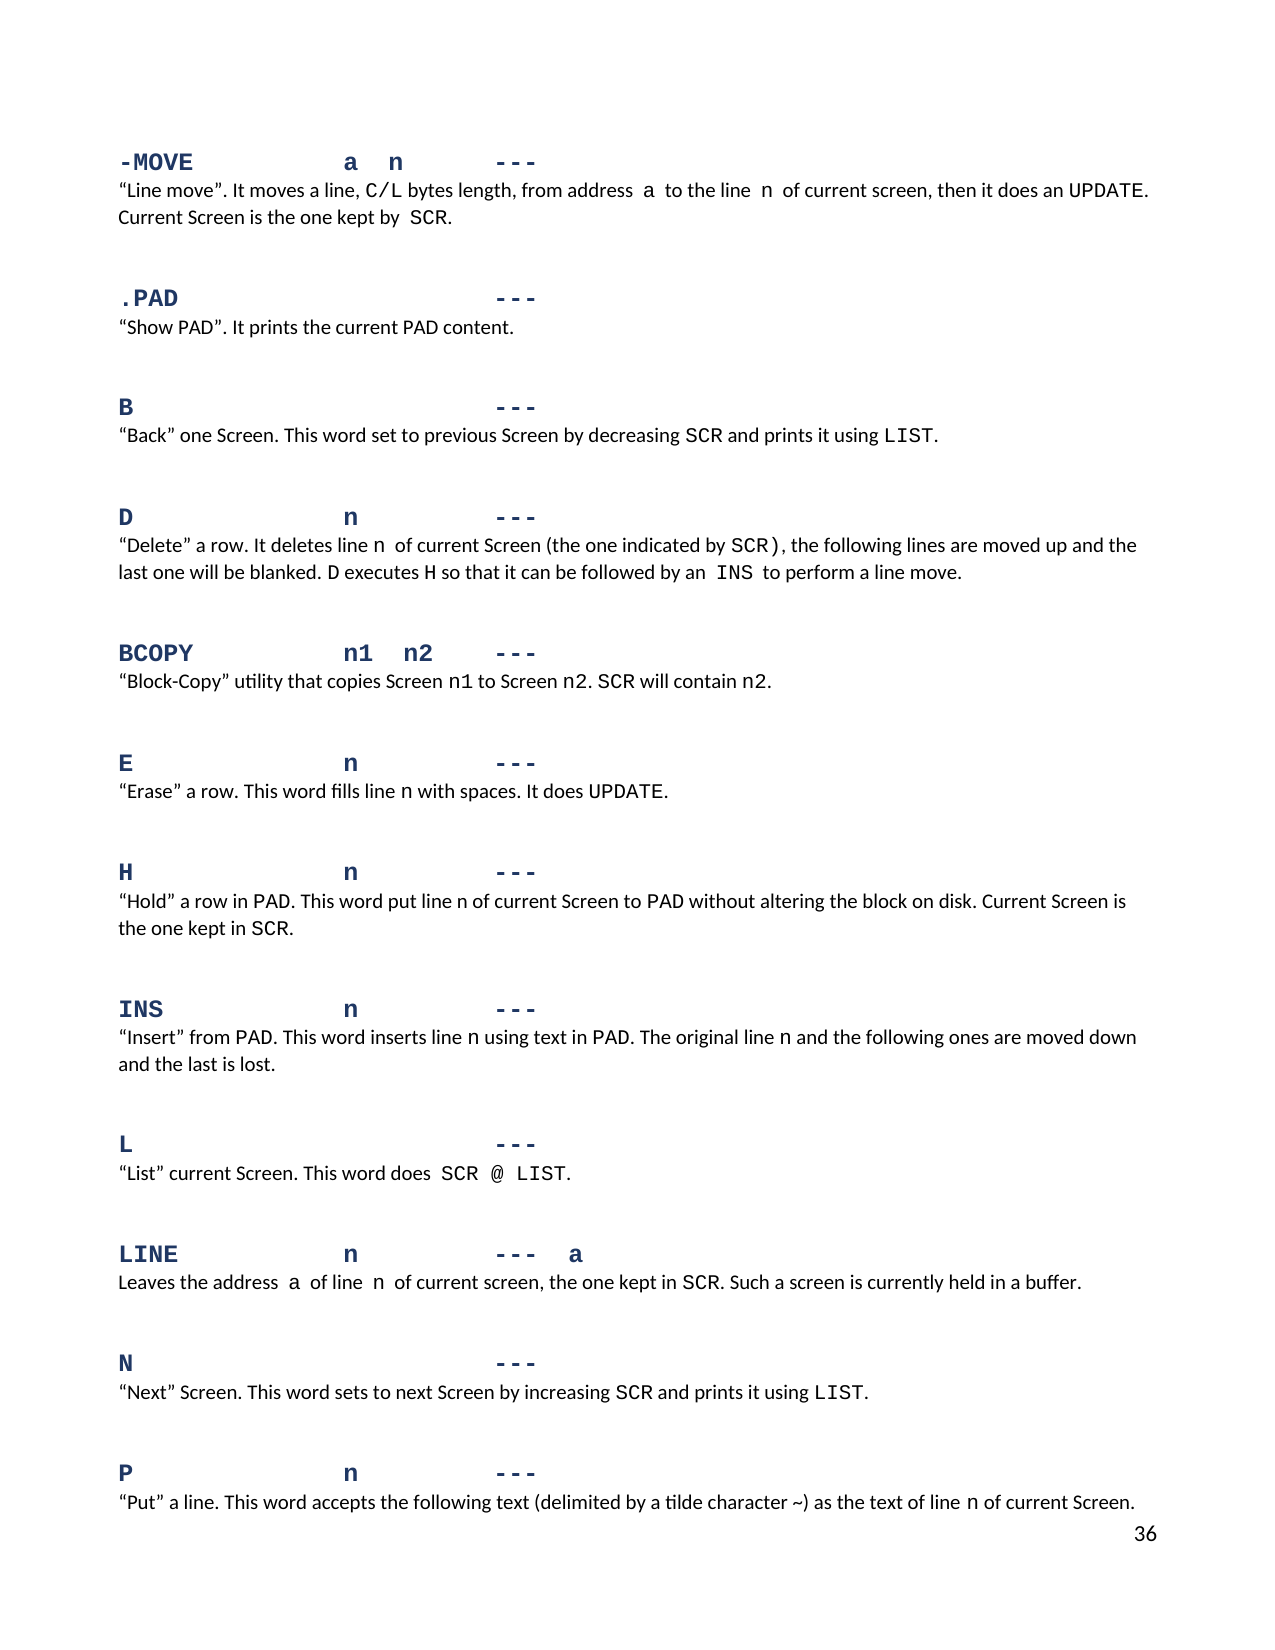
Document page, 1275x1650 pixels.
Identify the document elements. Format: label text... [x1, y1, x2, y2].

text Current Screen is the one kept by SCR. [118, 204, 1157, 231]
subtitle BCOPY n1 n2 --- [118, 640, 1157, 669]
subtitle D n --- [118, 504, 1157, 532]
text “List” current Screen. This word does SCR @ LIST. [118, 1160, 1157, 1186]
text “Delete” a row. It deletes line n of current Screen (the one indicated by SCR), the following lines are moved up and the last one will be blanked. D executes H so that it can be followed by an INS to perform a line move. [118, 532, 1157, 585]
text “Hold” a row in PAD. This word put line n of current Screen to PAD without altering the block on disk. Current Screen is the one kept in SCR. [118, 888, 1157, 941]
text “Erase” a row. This word fills line n with spaces. It does UPDATE. [118, 778, 1157, 805]
subtitle P n --- [118, 1461, 1157, 1489]
subtitle L --- [118, 1131, 1157, 1160]
text “Line move”. It moves a line, C/L bytes length, from address a to the line n of current screen, then it does an UPDATE. [118, 178, 1157, 204]
text “Back” one Screen. This word set to previous Screen by decreasing SCR and prints it using LIST. [118, 423, 1157, 449]
text “Show PAD”. It prints the current PAD content. [118, 314, 1157, 339]
text “Next” Screen. This word sets to next Screen by increasing SCR and prints it using LIST. [118, 1379, 1157, 1406]
text Leaves the address a of line n of current screen, the one kept in SCR. Such a screen is currently held in a buffer. [118, 1269, 1157, 1296]
subtitle INS n --- [118, 996, 1157, 1024]
subtitle E n --- [118, 750, 1157, 778]
subtitle -MOVE a n --- [118, 149, 1157, 178]
text “Put” a line. This word accepts the following text (delimited by a tilde character ~) as the text of line n of current Screen. [118, 1489, 1157, 1516]
subtitle H n --- [118, 860, 1157, 888]
text “Block-Copy” utility that copies Screen n1 to Screen n2. SCR will contain n2. [118, 669, 1157, 695]
text “Insert” from PAD. This word inserts line n using text in PAD. The original line n and the following ones are moved down and the last is lost. [118, 1024, 1157, 1076]
subtitle .PAD --- [118, 286, 1157, 314]
subtitle LINE n --- a [118, 1241, 1157, 1269]
subtitle N --- [118, 1351, 1157, 1379]
subtitle B --- [118, 394, 1157, 423]
